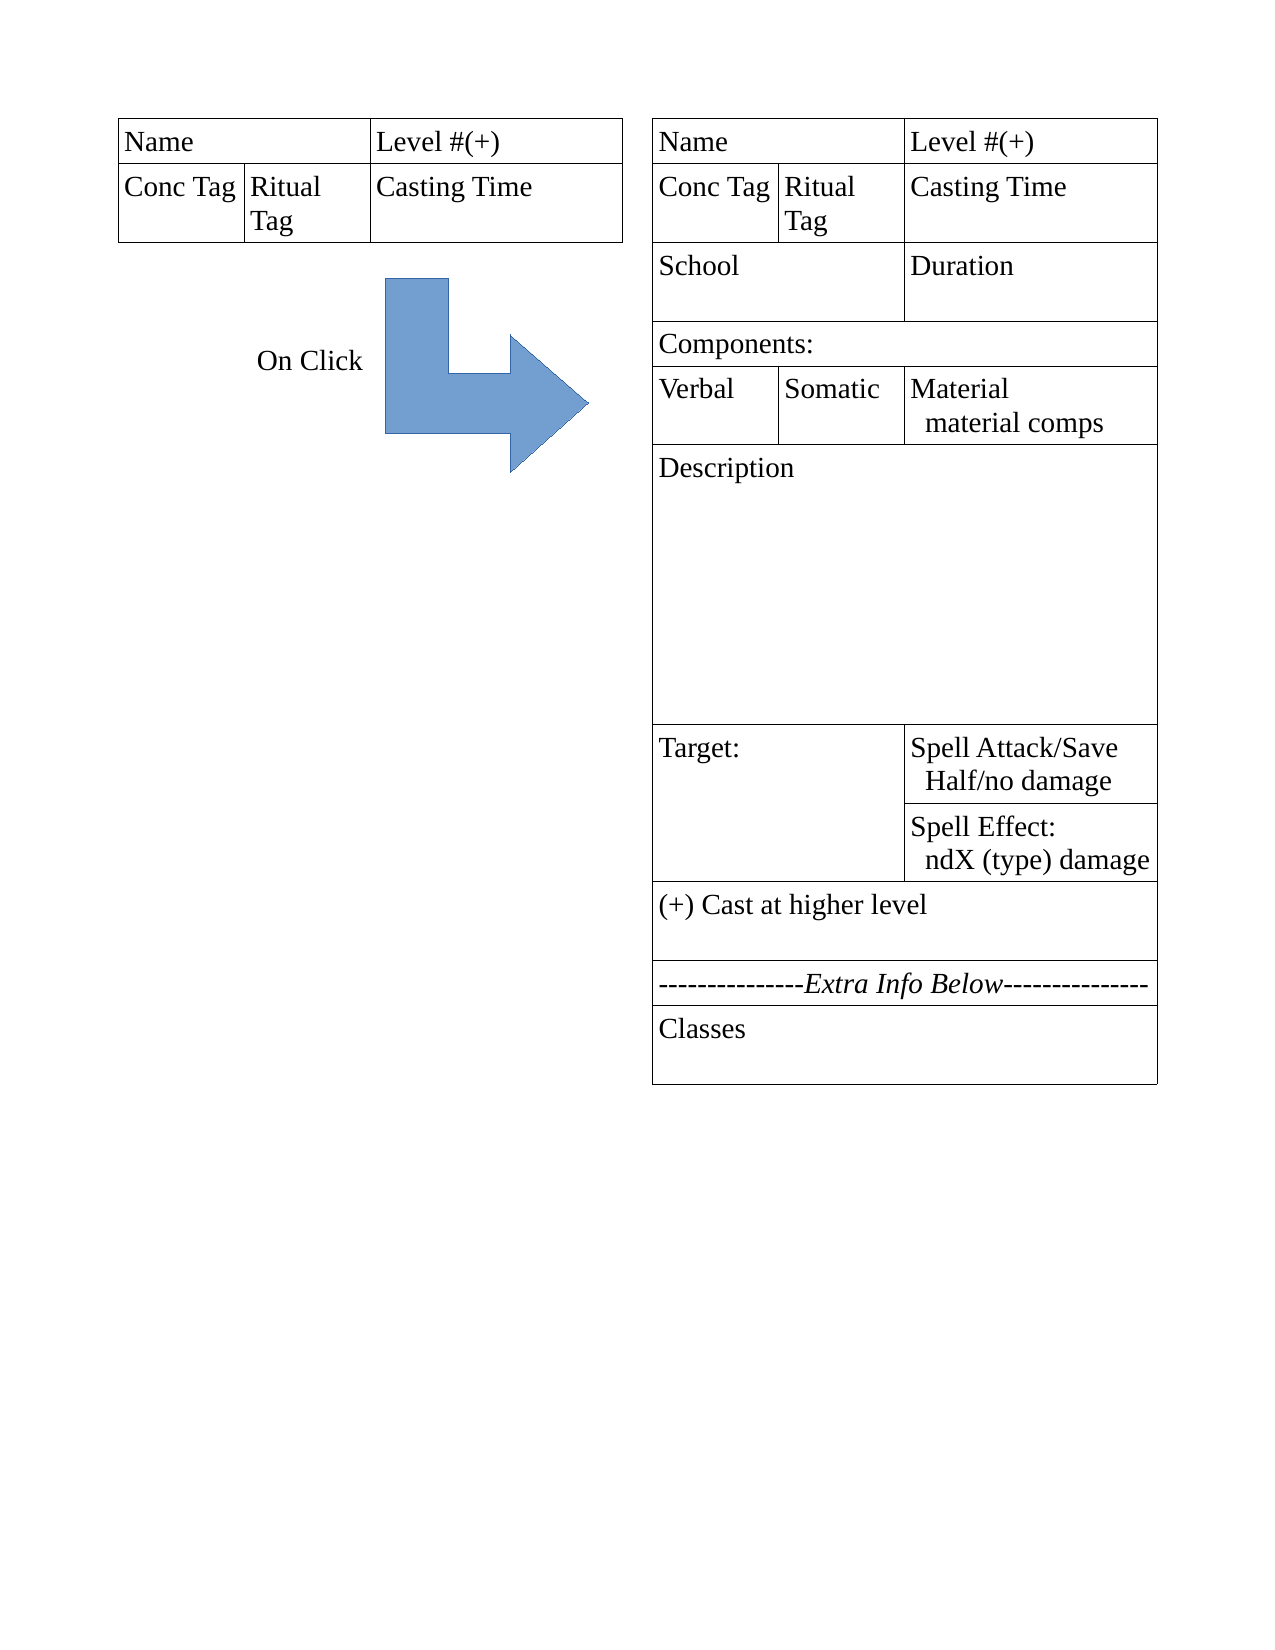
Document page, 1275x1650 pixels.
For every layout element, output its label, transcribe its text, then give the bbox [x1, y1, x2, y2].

table_cell Verbal [653, 367, 778, 444]
table_cell Components: [653, 322, 1157, 366]
table_cell School [653, 243, 904, 321]
table_header Level #(+) [905, 119, 1157, 163]
table_cell Conc Tag [119, 164, 244, 242]
table_cell ---------------Extra Info Below--------------- [653, 961, 1157, 1005]
table_cell Somatic [779, 367, 904, 444]
table_cell Conc Tag [653, 164, 778, 242]
table_header Level #(+) [371, 119, 622, 163]
table_cell Spell Effect: ndX (type) damage [905, 804, 1157, 881]
text On Click [118, 343, 385, 376]
table_cell Casting Time [905, 164, 1157, 242]
table_cell Description [653, 445, 1157, 724]
table_cell Ritual Tag [245, 164, 370, 242]
table_cell Target: [653, 725, 904, 881]
table_header Name [653, 119, 904, 163]
table_cell Duration [905, 243, 1157, 321]
table_cell Ritual Tag [779, 164, 904, 242]
table_cell Casting Time [371, 164, 622, 242]
text [449, 343, 510, 373]
table_cell Material material comps [905, 367, 1157, 444]
table_cell (+) Cast at higher level [653, 882, 1157, 960]
text [521, 343, 622, 376]
table_cell Spell Attack/Save Half/no damage [905, 725, 1157, 803]
table_cell Classes [653, 1006, 1157, 1084]
table_header Name [119, 119, 370, 163]
